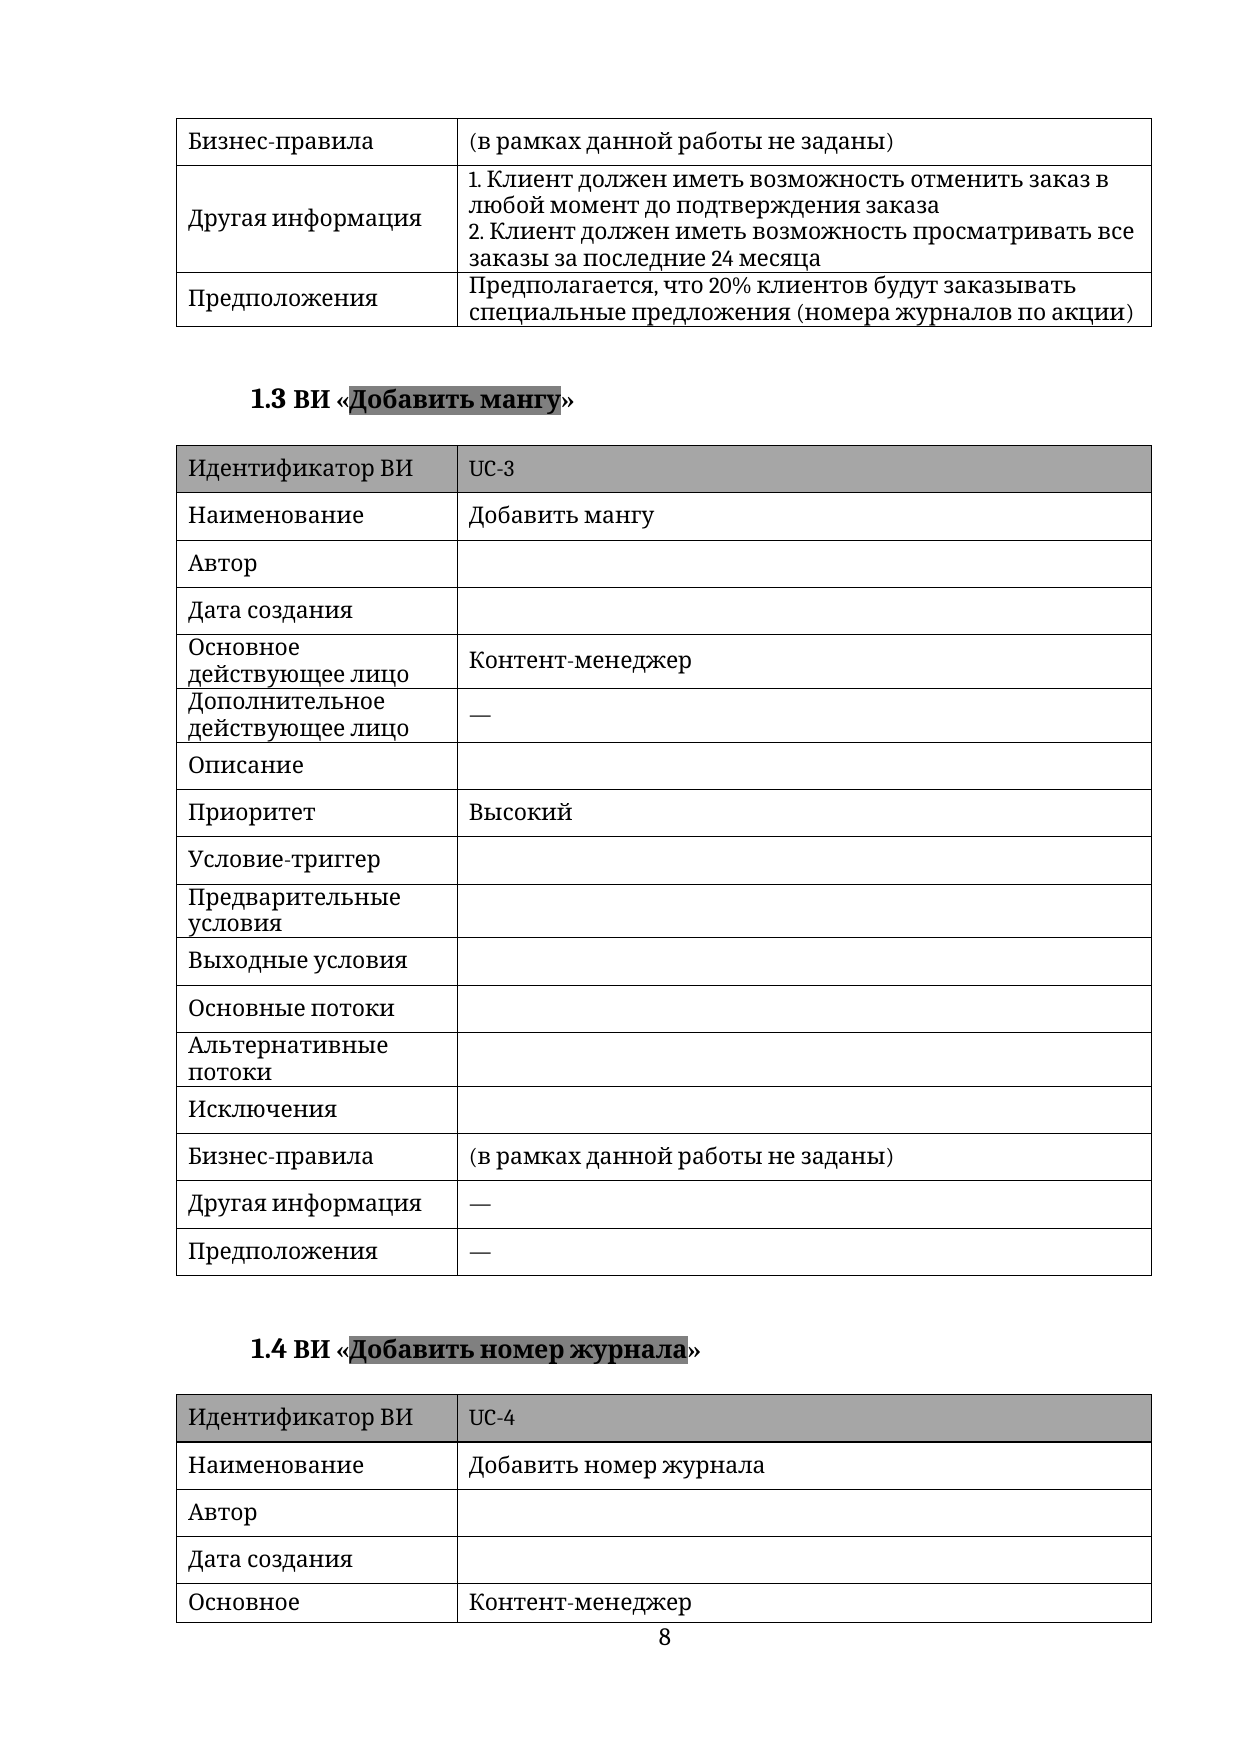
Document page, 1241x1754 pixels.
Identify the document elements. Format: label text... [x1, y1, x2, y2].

table_header UC-4 [458, 1395, 1151, 1441]
table_header UC-3 [458, 446, 1151, 492]
table_cell Предположения [177, 273, 457, 326]
table_cell [458, 541, 1151, 587]
table_cell — [458, 1181, 1151, 1227]
table_cell Предполагается, что 20% клиентов будут заказывать специальные предложения (номера журналов по акции) [458, 273, 1151, 326]
table_cell [458, 1033, 1151, 1086]
table_header Идентификатор ВИ [177, 446, 457, 492]
table_cell [458, 1490, 1151, 1536]
table_cell Бизнес-правила [177, 119, 457, 165]
table_cell [458, 837, 1151, 883]
table_cell [458, 1087, 1151, 1133]
table_cell Высокий [458, 790, 1151, 836]
table_cell Альтернативные потоки [177, 1033, 457, 1086]
list ВИ «Добавить мангу» [251, 383, 1152, 416]
table_cell Условие-триггер [177, 837, 457, 883]
table_cell 1. Клиент должен иметь возможность отменить заказ в любой момент до подтверждения заказа 2. Клиент должен иметь возможность просматривать все заказы за последние 24 месяца [458, 166, 1151, 272]
table_header Идентификатор ВИ [177, 1395, 457, 1441]
table_cell Наименование [177, 1443, 457, 1489]
table_cell Основное [177, 1584, 457, 1622]
table_cell Бизнес-правила [177, 1134, 457, 1180]
table_cell Приоритет [177, 790, 457, 836]
table_cell [458, 938, 1151, 984]
table_cell (в рамках данной работы не заданы) [458, 119, 1151, 165]
table_cell Дополнительное действующее лицо [177, 689, 457, 742]
table_cell Основное действующее лицо [177, 635, 457, 688]
table_cell Другая информация [177, 1181, 457, 1227]
table_cell Другая информация [177, 166, 457, 272]
table_cell Автор [177, 1490, 457, 1536]
table_cell [458, 986, 1151, 1032]
table_cell Наименование [177, 493, 457, 539]
table_cell [458, 885, 1151, 937]
table_cell [458, 743, 1151, 789]
table_cell Предположения [177, 1229, 457, 1275]
table_cell — [458, 689, 1151, 742]
table_cell Предварительные условия [177, 885, 457, 937]
table_cell Добавить номер журнала [458, 1443, 1151, 1489]
table_cell Дата создания [177, 588, 457, 634]
table_cell Добавить мангу [458, 493, 1151, 539]
table_cell [458, 1537, 1151, 1583]
list ВИ «Добавить номер журнала» [251, 1332, 1152, 1365]
table_cell [458, 588, 1151, 634]
table_cell Выходные условия [177, 938, 457, 984]
table_cell Автор [177, 541, 457, 587]
table_cell Основные потоки [177, 986, 457, 1032]
table_cell Дата создания [177, 1537, 457, 1583]
table_cell Описание [177, 743, 457, 789]
table_cell — [458, 1229, 1151, 1275]
table_cell (в рамках данной работы не заданы) [458, 1134, 1151, 1180]
table_cell Контент-менеджер [458, 1584, 1151, 1622]
table_cell Контент-менеджер [458, 635, 1151, 688]
table_cell Исключения [177, 1087, 457, 1133]
